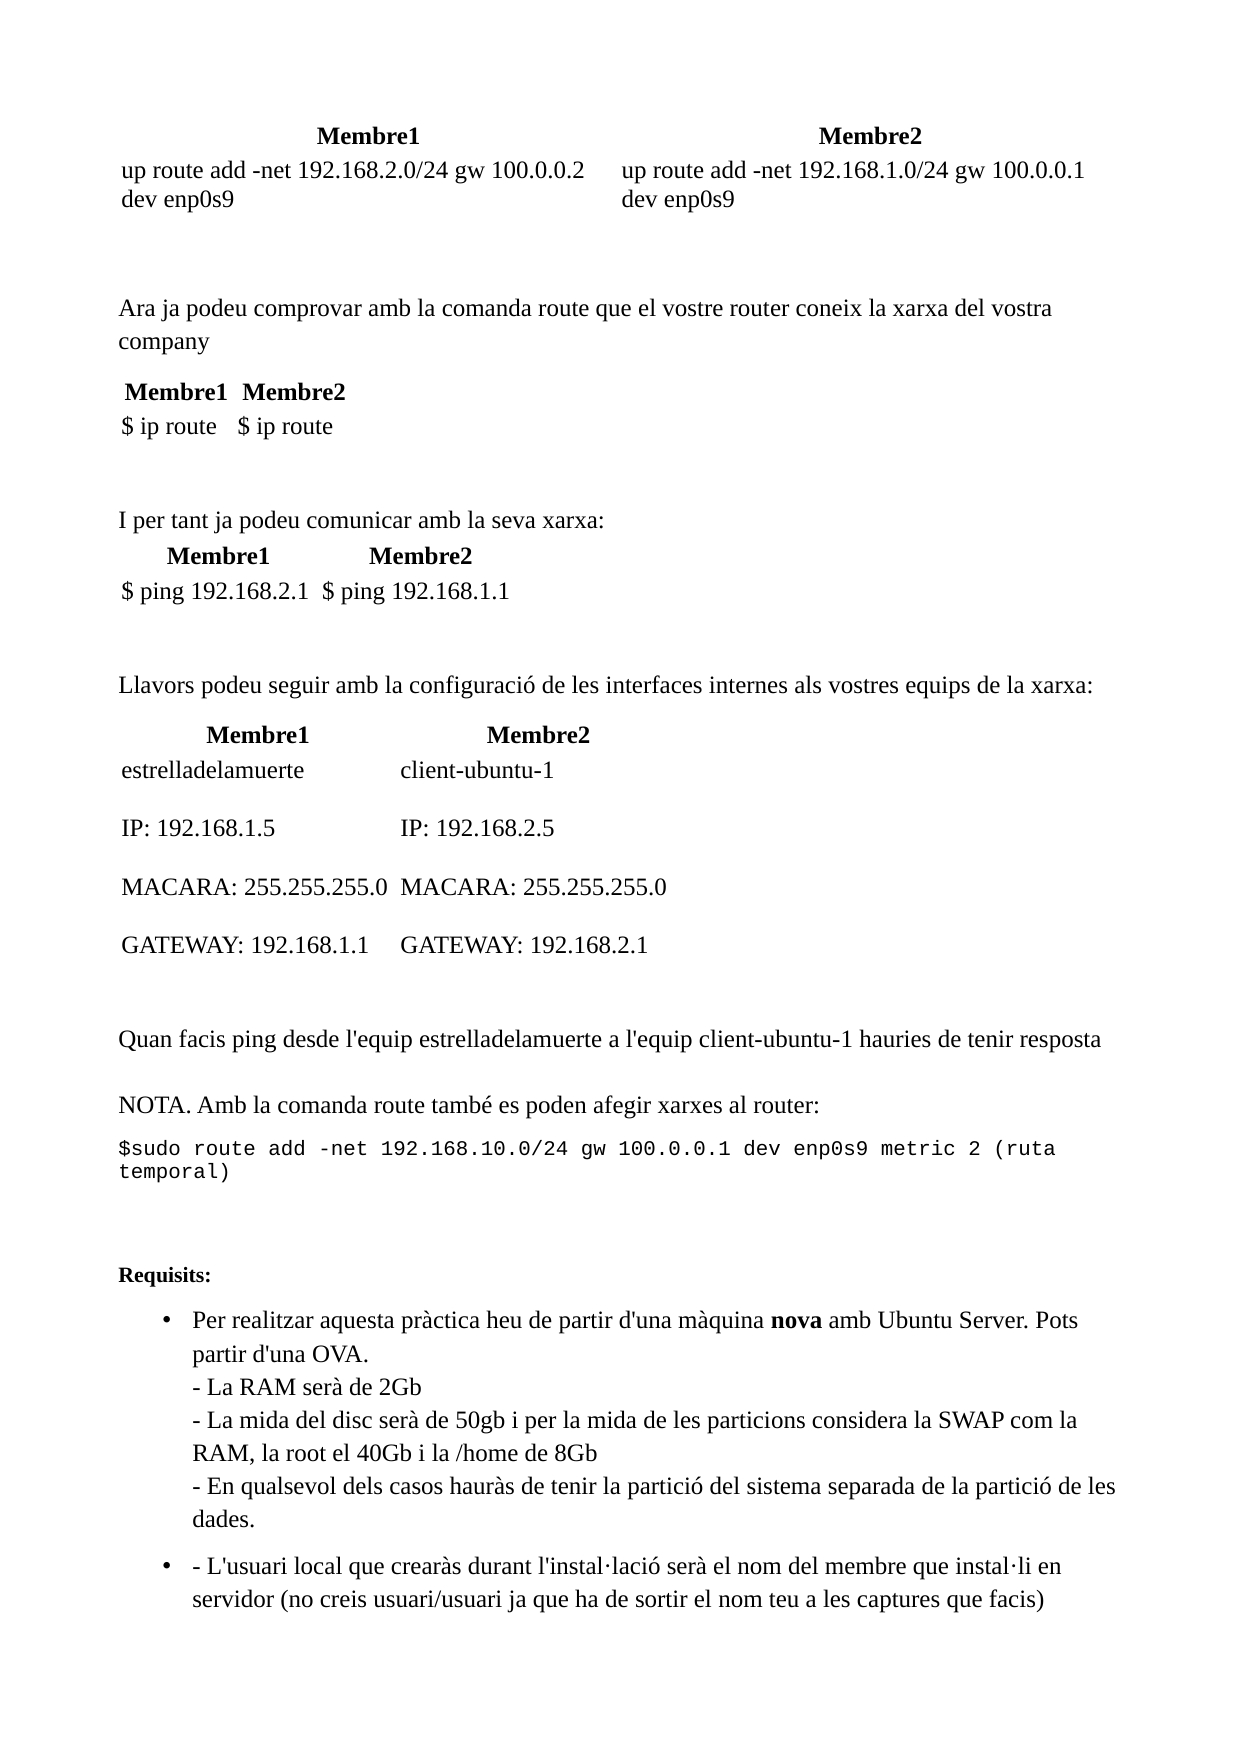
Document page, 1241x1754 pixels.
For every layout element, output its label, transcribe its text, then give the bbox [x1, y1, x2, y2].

table_cell $ ping 192.168.1.1 [319, 573, 523, 637]
table_header Membre2 [319, 539, 523, 573]
table_header Membre2 [397, 718, 679, 752]
text $sudo route add -net 192.168.10.0/24 gw 100.0.0.1 dev enp0s9 metric 2 (ruta temporal) [118, 1138, 1122, 1185]
text I per tant ja podeu comunicar amb la seva xarxa: [118, 472, 1122, 534]
table_cell $ ip route [234, 408, 353, 472]
table_cell $ ip route [118, 408, 234, 472]
list Per realitzar aquesta pràctica heu de partir d'una màquina nova amb Ubuntu Server. Pots partir d'una OVA. - La RAM serà de 2Gb - La mida del disc serà de 50gb i per la mida de les particions considera la SWAP com la RAM, la root el 40Gb i la /home de 8Gb - En qualsevol dels casos hauràs de tenir la partició del sistema separada de la partició de les dades. [162, 1306, 1122, 1532]
text Ara ja podeu comprovar amb la comanda route que el vostre router coneix la xarxa del vostra company [118, 293, 1122, 355]
list - L'usuari local que crearàs durant l'instal·lació serà el nom del membre que instal·li en servidor (no creis usuari/usuari ja que ha de sortir el nom teu a les captures que facis) [162, 1551, 1122, 1613]
text Llavors podeu seguir amb la configuració de les interfaces internes als vostres equips de la xarxa: [118, 637, 1122, 699]
table_header Membre1 [118, 118, 618, 153]
table_cell up route add -net 192.168.1.0/24 gw 100.0.0.1 dev enp0s9 [619, 153, 1122, 246]
table_header Membre1 [118, 374, 234, 408]
table_cell client-ubuntu-1 IP: 192.168.2.5 MACARA: 255.255.255.0 GATEWAY: 192.168.2.1 [397, 752, 679, 991]
table_header Membre1 [118, 718, 397, 752]
table_cell estrelladelamuerte IP: 192.168.1.5 MACARA: 255.255.255.0 GATEWAY: 192.168.1.1 [118, 752, 397, 991]
table_header Membre1 [118, 539, 319, 573]
table_cell $ ping 192.168.2.1 [118, 573, 319, 637]
table_header Membre2 [619, 118, 1122, 153]
text Requisits: [118, 1262, 1122, 1287]
table_header Membre2 [234, 374, 353, 408]
text Quan facis ping desde l'equip estrelladelamuerte a l'equip client-ubuntu-1 hauries de tenir resposta NOTA. Amb la comanda route també es poden afegir xarxes al router: [118, 991, 1122, 1119]
table_cell up route add -net 192.168.2.0/24 gw 100.0.0.2 dev enp0s9 [118, 153, 618, 246]
